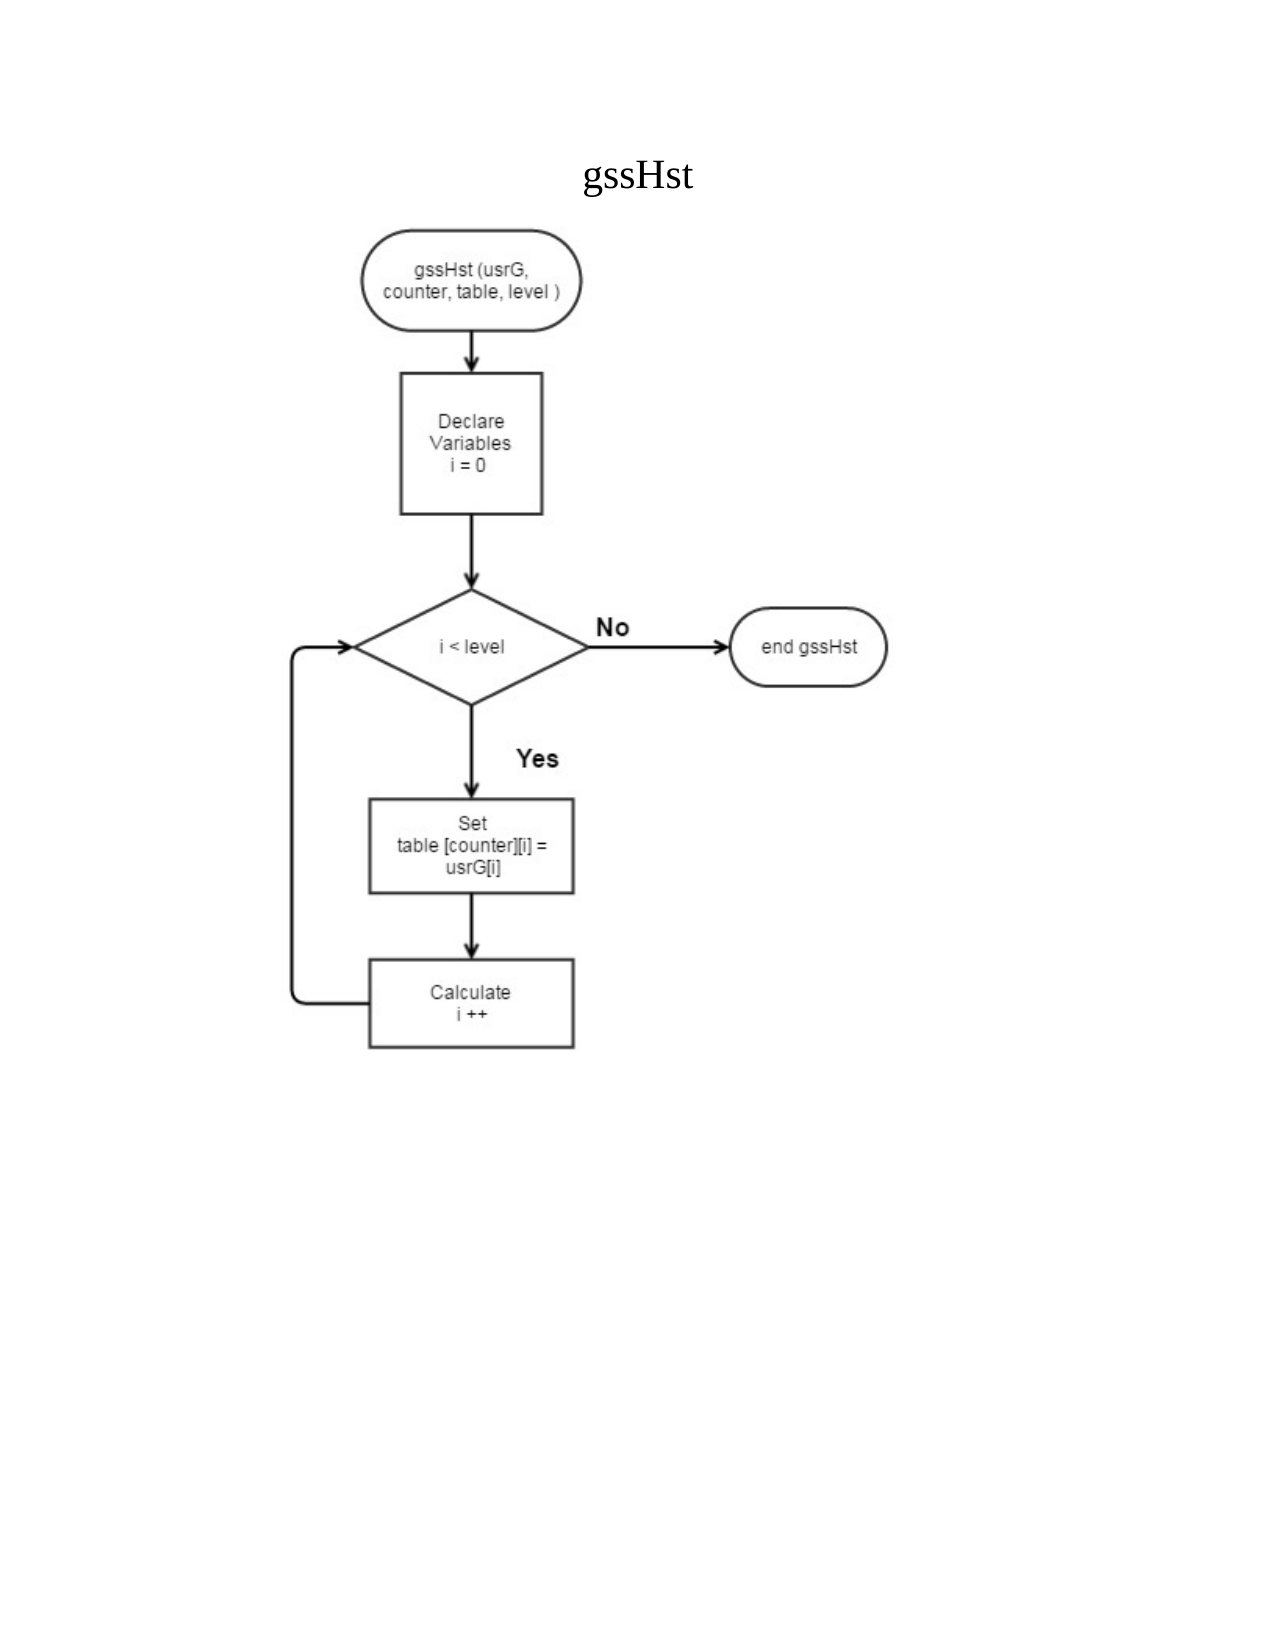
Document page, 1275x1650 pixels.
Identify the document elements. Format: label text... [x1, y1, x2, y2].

picture [235, 226, 1040, 1184]
text gssHst [150, 150, 1125, 198]
